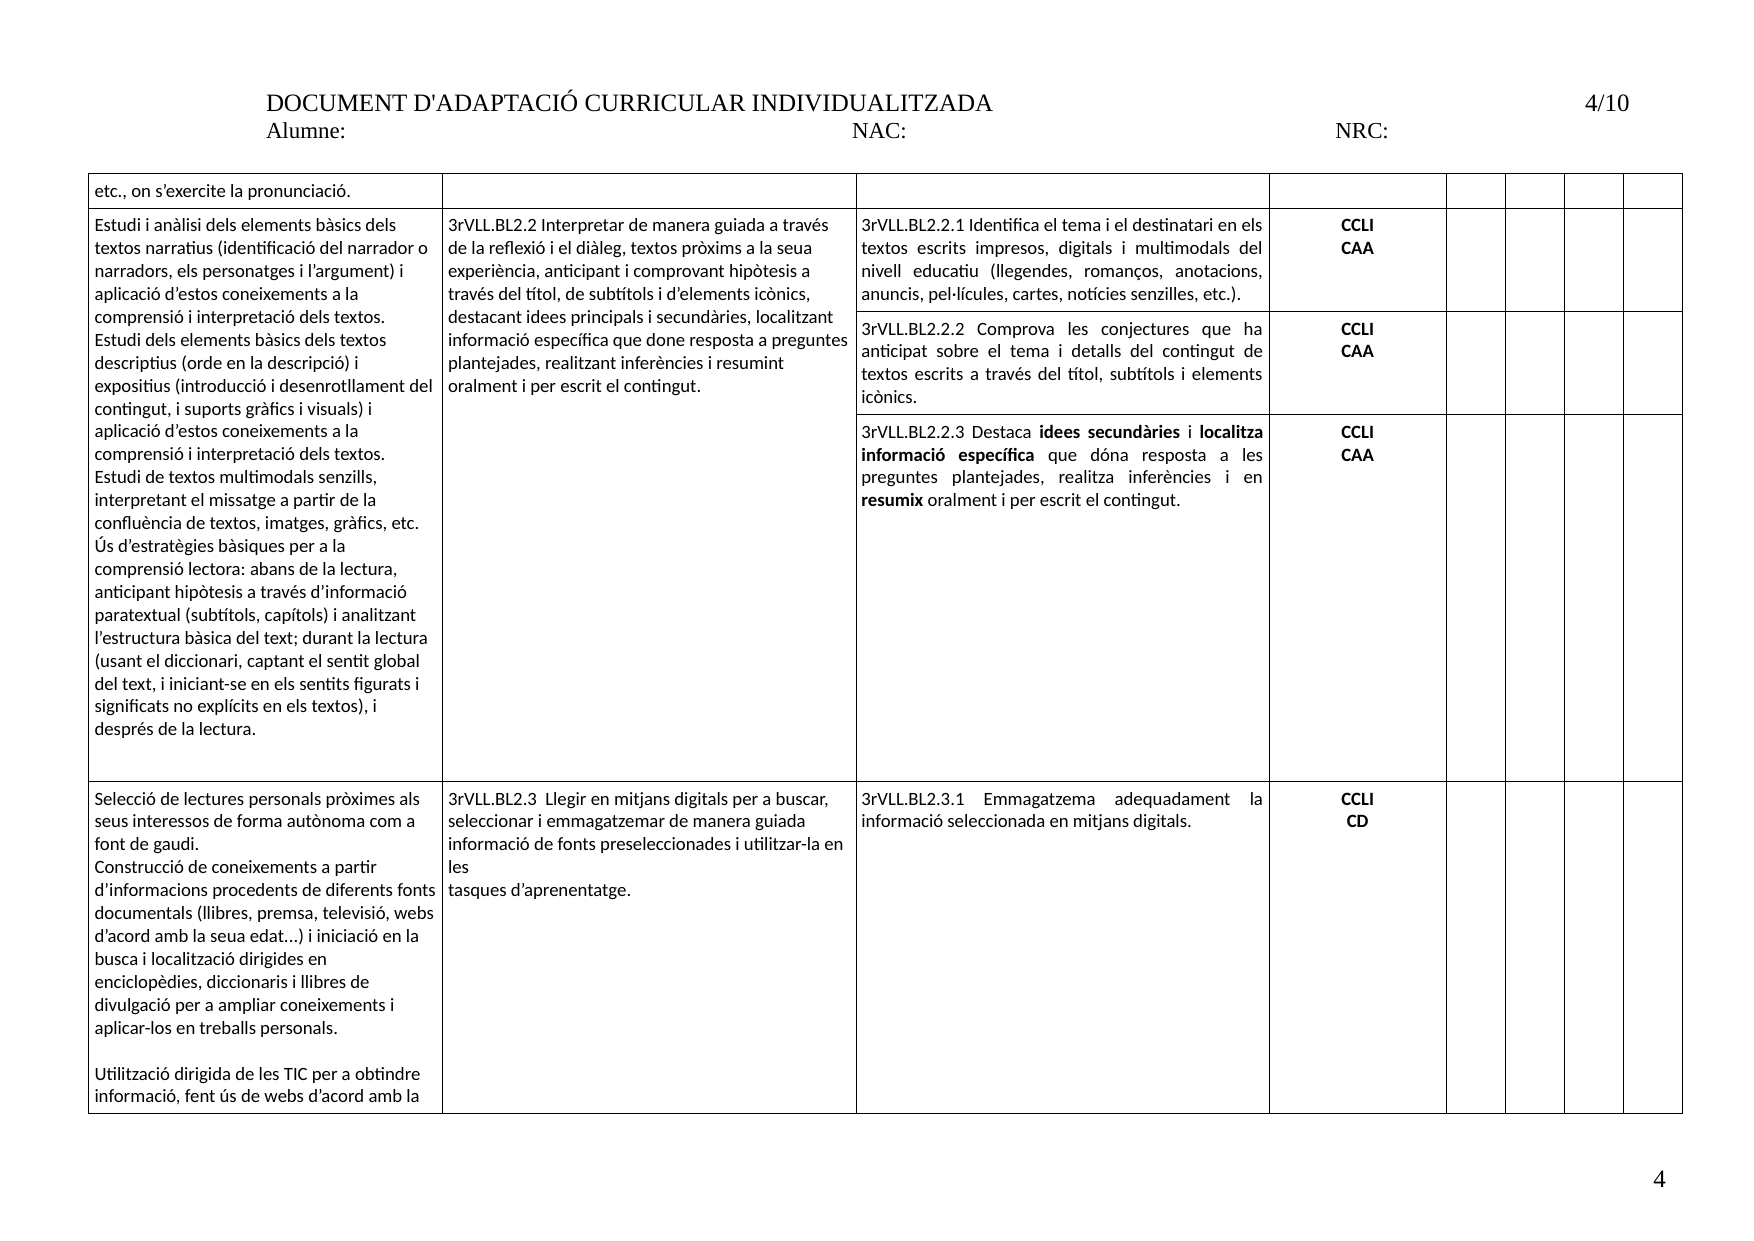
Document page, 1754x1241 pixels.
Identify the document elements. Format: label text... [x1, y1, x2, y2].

table_cell [1624, 174, 1682, 208]
table_cell [1506, 312, 1564, 414]
table_cell [1565, 782, 1623, 1113]
table_cell 3rVLL.BL2.3.1 Emmagatzema adequadament la informació seleccionada en mitjans digitals. [857, 782, 1269, 1113]
table_cell [1565, 209, 1623, 311]
table_cell CCLI CAA [1270, 209, 1446, 311]
table_cell etc., on s’exercite la pronunciació. [89, 174, 442, 208]
table_cell [1565, 312, 1623, 414]
table_cell [1447, 312, 1505, 414]
table_cell CCLI CD [1270, 782, 1446, 1113]
table_cell [1506, 415, 1564, 781]
table_cell [857, 174, 1269, 208]
table_cell [1624, 415, 1682, 781]
table_cell [1447, 782, 1505, 1113]
table_cell 3rVLL.BL2.2.3 Destaca idees secundàries i localitza informació específica que dóna resposta a les preguntes plantejades, realitza inferències i en resumix oralment i per escrit el contingut. [857, 415, 1269, 781]
table_cell CCLI CAA [1270, 415, 1446, 781]
table_cell [1506, 782, 1564, 1113]
table_cell [1506, 174, 1564, 208]
table_cell [1624, 782, 1682, 1113]
table_cell [1624, 209, 1682, 311]
table_cell [1447, 209, 1505, 311]
table_cell [1447, 174, 1505, 208]
table_cell CCLI CAA [1270, 312, 1446, 414]
table_cell [1565, 174, 1623, 208]
table_cell 3rVLL.BL2.2 Interpretar de manera guiada a través de la reflexió i el diàleg, textos pròxims a la seua experiència, anticipant i comprovant hipòtesis a través del títol, de subtítols i d’elements icònics, destacant idees principals i secundàries, localitzant informació específica que done resposta a preguntes plantejades, realitzant inferències i resumint oralment i per escrit el contingut. [443, 209, 856, 781]
table_cell 3rVLL.BL2.2.2 Comprova les conjectures que ha anticipat sobre el tema i detalls del contingut de textos escrits a través del títol, subtítols i elements icònics. [857, 312, 1269, 414]
table_cell [443, 174, 856, 208]
table_cell Selecció de lectures personals pròximes als seus interessos de forma autònoma com a font de gaudi. Construcció de coneixements a partir d’informacions procedents de diferents fonts documentals (llibres, premsa, televisió, webs d’acord amb la seua edat...) i iniciació en la busca i localització dirigides en enciclopèdies, diccionaris i llibres de divulgació per a ampliar coneixements i aplicar-los en treballs personals. Utilització dirigida de les TIC per a obtindre informació, fent ús de webs d’acord amb la [89, 782, 442, 1113]
table_cell [1565, 415, 1623, 781]
table_cell [1270, 174, 1446, 208]
table_cell [1447, 415, 1505, 781]
table_cell [1506, 209, 1564, 311]
table_cell 3rVLL.BL2.3 Llegir en mitjans digitals per a buscar, seleccionar i emmagatzemar de manera guiada informació de fonts preseleccionades i utilitzar-la en les tasques d’aprenentatge. [443, 782, 856, 1113]
table_cell Estudi i anàlisi dels elements bàsics dels textos narratius (identificació del narrador o narradors, els personatges i l’argument) i aplicació d’estos coneixements a la comprensió i interpretació dels textos. Estudi dels elements bàsics dels textos descriptius (orde en la descripció) i expositius (introducció i desenrotllament del contingut, i suports gràfics i visuals) i aplicació d’estos coneixements a la comprensió i interpretació dels textos. Estudi de textos multimodals senzills, interpretant el missatge a partir de la confluència de textos, imatges, gràfics, etc. Ús d’estratègies bàsiques per a la comprensió lectora: abans de la lectura, anticipant hipòtesis a través d’informació paratextual (subtítols, capítols) i analitzant l’estructura bàsica del text; durant la lectura (usant el diccionari, captant el sentit global del text, i iniciant-se en els sentits figurats i significats no explícits en els textos), i després de la lectura. [89, 209, 442, 781]
table_cell [1624, 312, 1682, 414]
table_cell 3rVLL.BL2.2.1 Identifica el tema i el destinatari en els textos escrits impresos, digitals i multimodals del nivell educatiu (llegendes, romanços, anotacions, anuncis, pel·lícules, cartes, notícies senzilles, etc.). [857, 209, 1269, 311]
